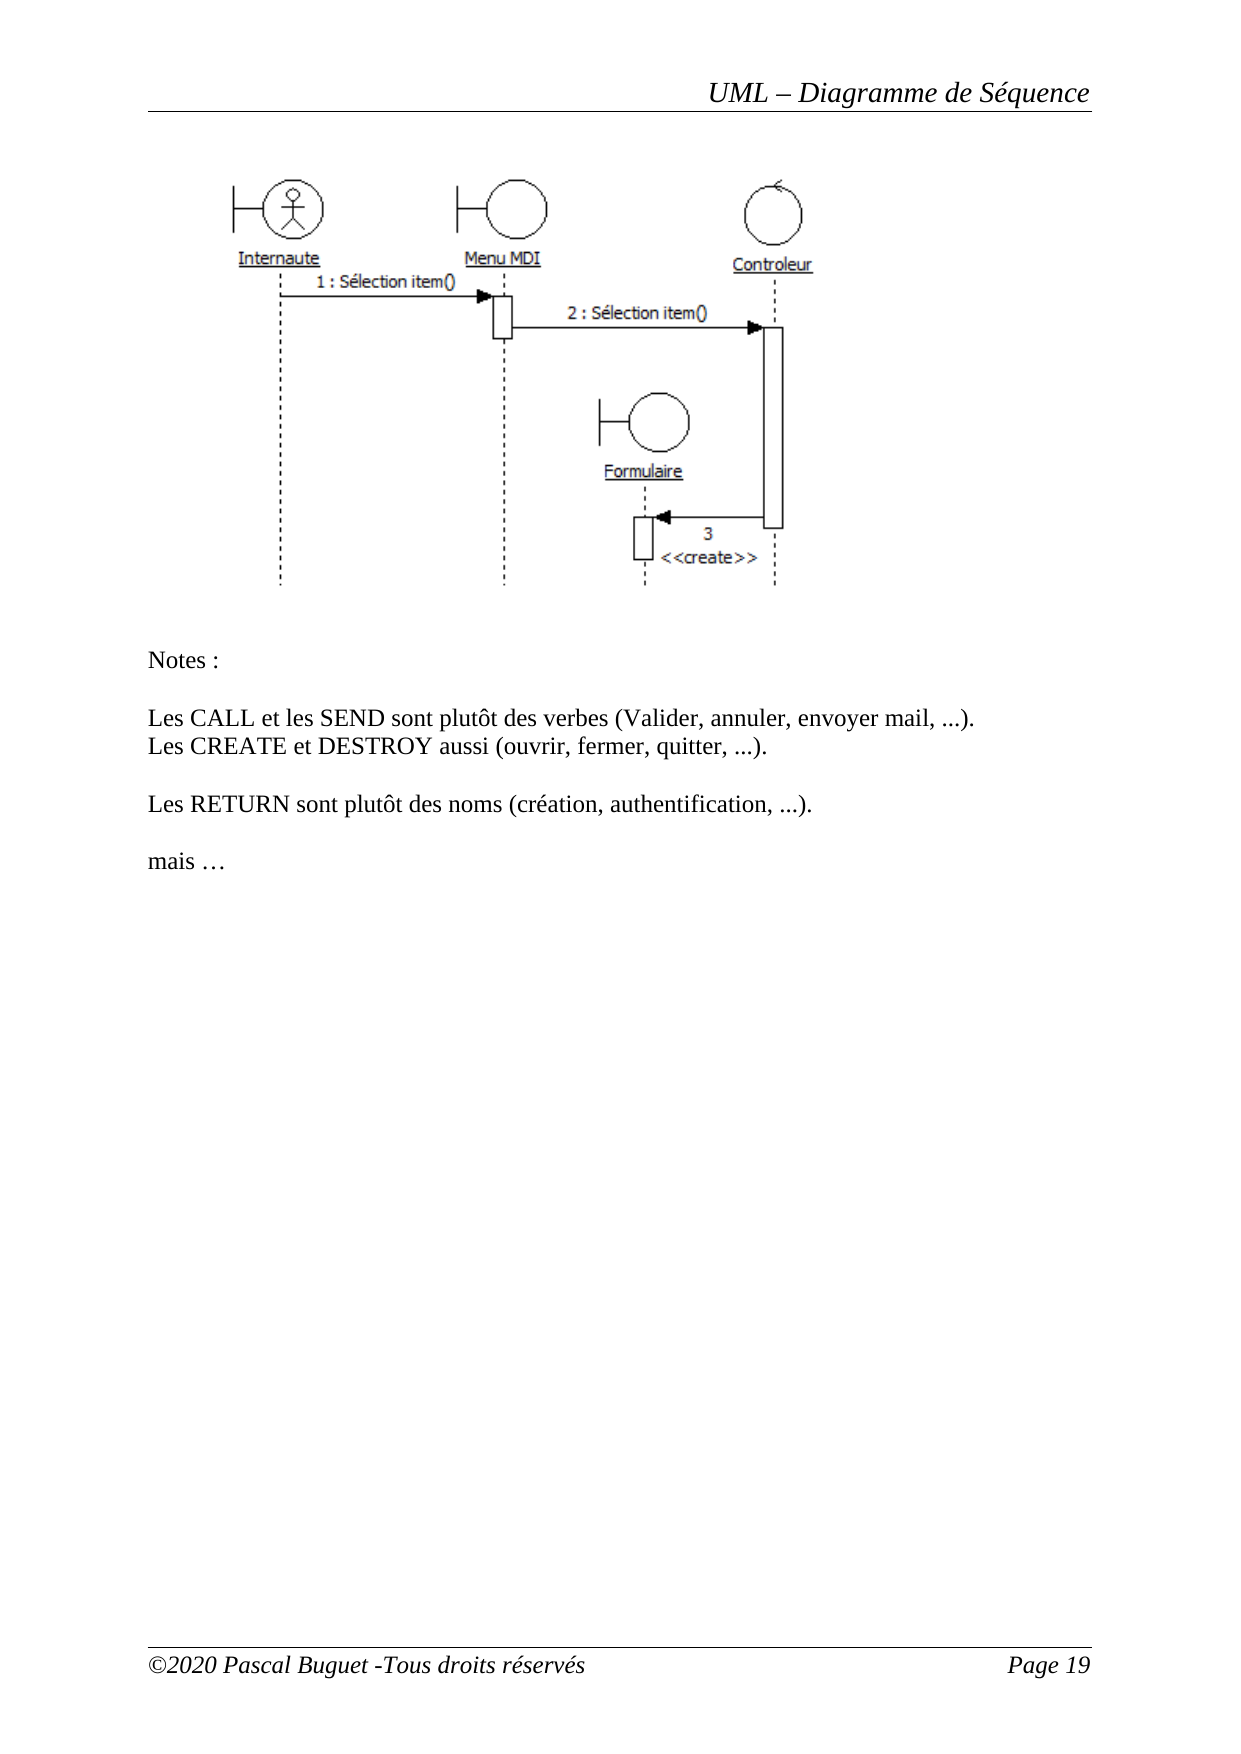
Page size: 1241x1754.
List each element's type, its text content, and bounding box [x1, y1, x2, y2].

text Les CALL et les SEND sont plutôt des verbes (Valider, annuler, envoyer mail, ...). [148, 703, 1092, 731]
text Notes : [148, 645, 1092, 674]
picture [147, 147, 887, 617]
text Les RETURN sont plutôt des noms (création, authentification, ...). [148, 789, 1092, 818]
text mais … [148, 846, 1092, 875]
text Les CREATE et DESTROY aussi (ouvrir, fermer, quitter, ...). [148, 731, 1092, 760]
